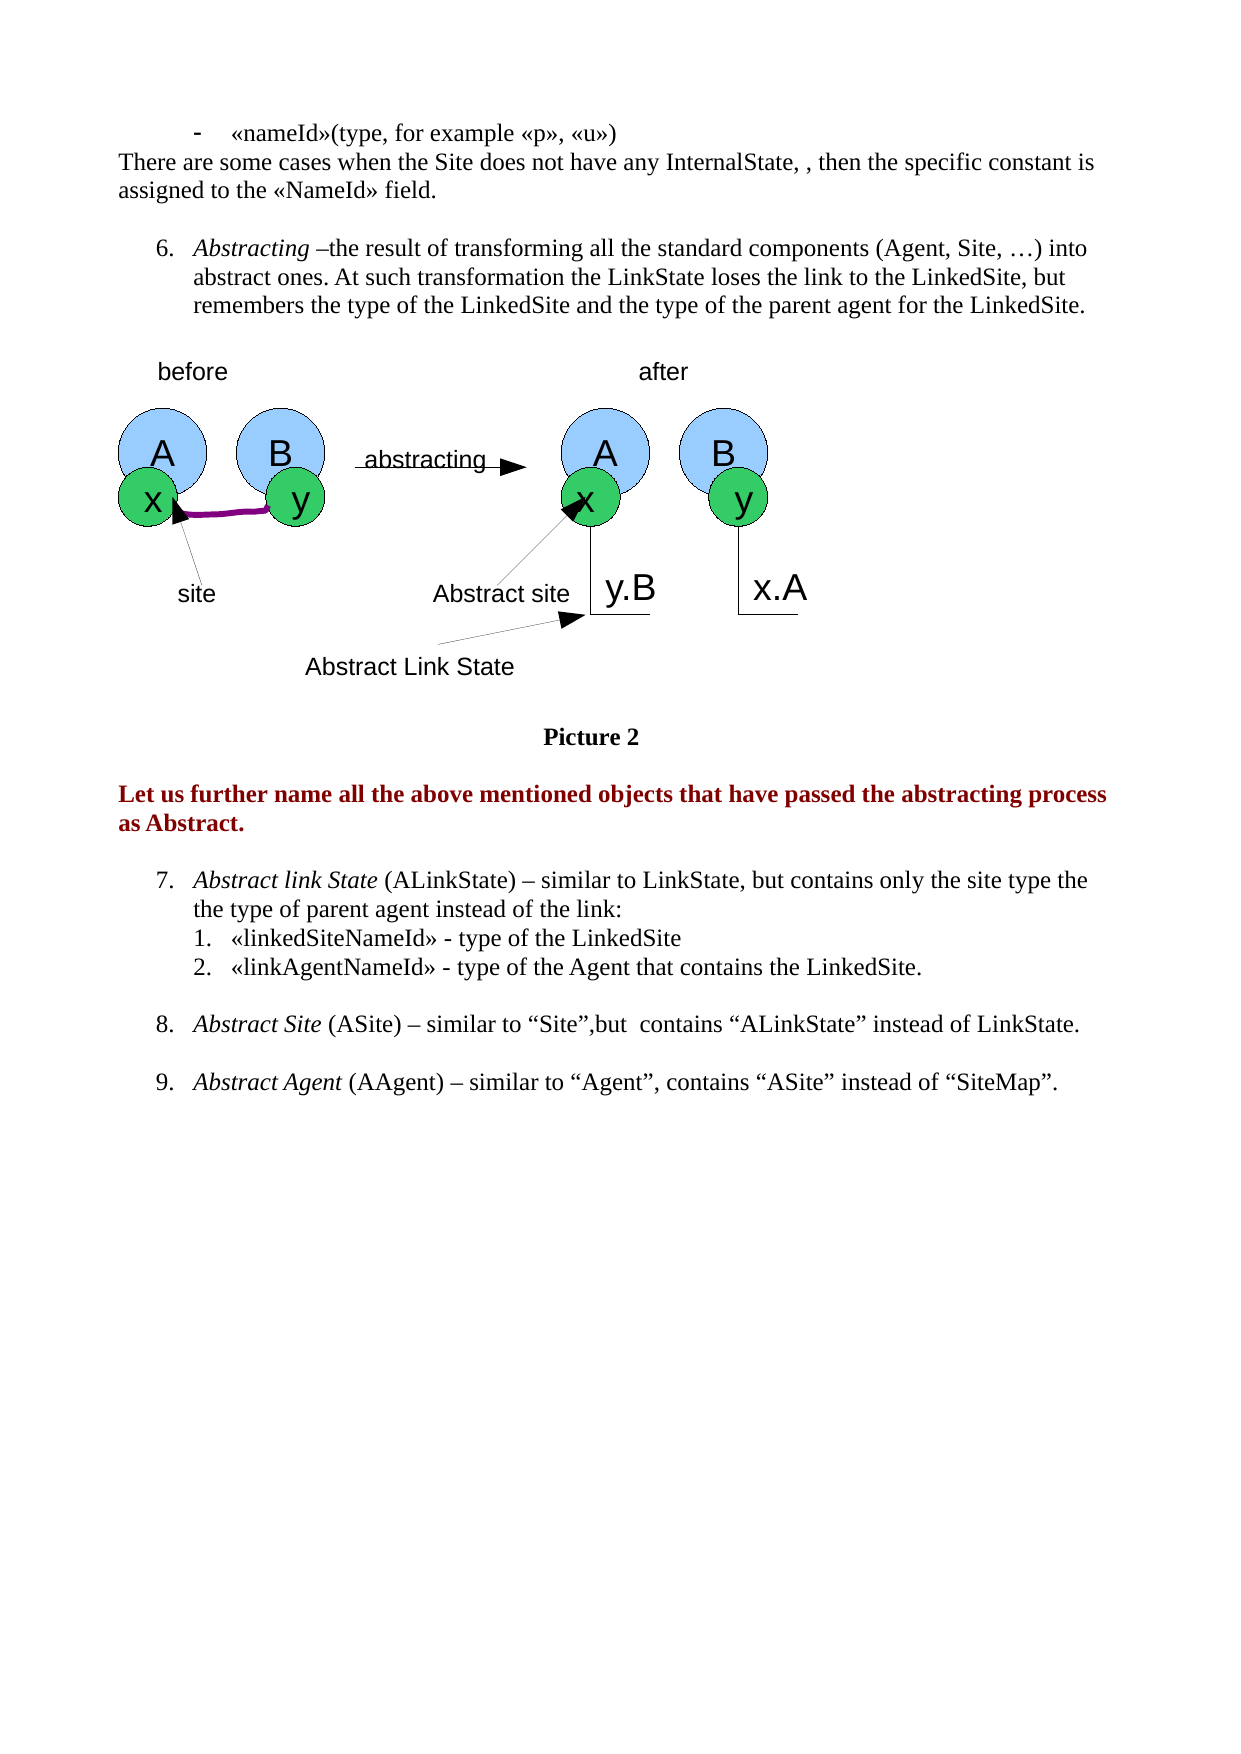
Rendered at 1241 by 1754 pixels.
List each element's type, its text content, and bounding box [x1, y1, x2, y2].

text Picture 2 [118, 722, 1122, 751]
list Abstract link State (ALinkState) – similar to LinkState, but contains only the site type the the type of parent agent instead of the link: [156, 866, 1122, 923]
list «linkedSiteNameId» - type of the LinkedSite [193, 923, 1122, 952]
list «nameId»(type, for example «p», «u») [193, 118, 1122, 147]
text There are some cases when the Site does not have any InternalState, , then the specific constant is assigned to the «NameId» field. [118, 147, 1122, 204]
text Let us further name all the above mentioned objects that have passed the abstracting process as Abstract. [118, 779, 1122, 837]
list Abstract Agent (AAgent) – similar to “Agent”, contains “ASite” instead of “SiteMap”. [156, 1067, 1122, 1096]
list Abstracting –the result of transforming all the standard components (Agent, Site, …) into abstract ones. At such transformation the LinkState loses the link to the LinkedSite, but remembers the type of the LinkedSite and the type of the parent agent for the LinkedSite. [156, 233, 1122, 319]
list Abstract Site (ASite) – similar to “Site”,but contains “ALinkState” instead of LinkState. [156, 1009, 1122, 1038]
list «linkAgentNameId» - type of the Agent that contains the LinkedSite. [193, 952, 1122, 981]
